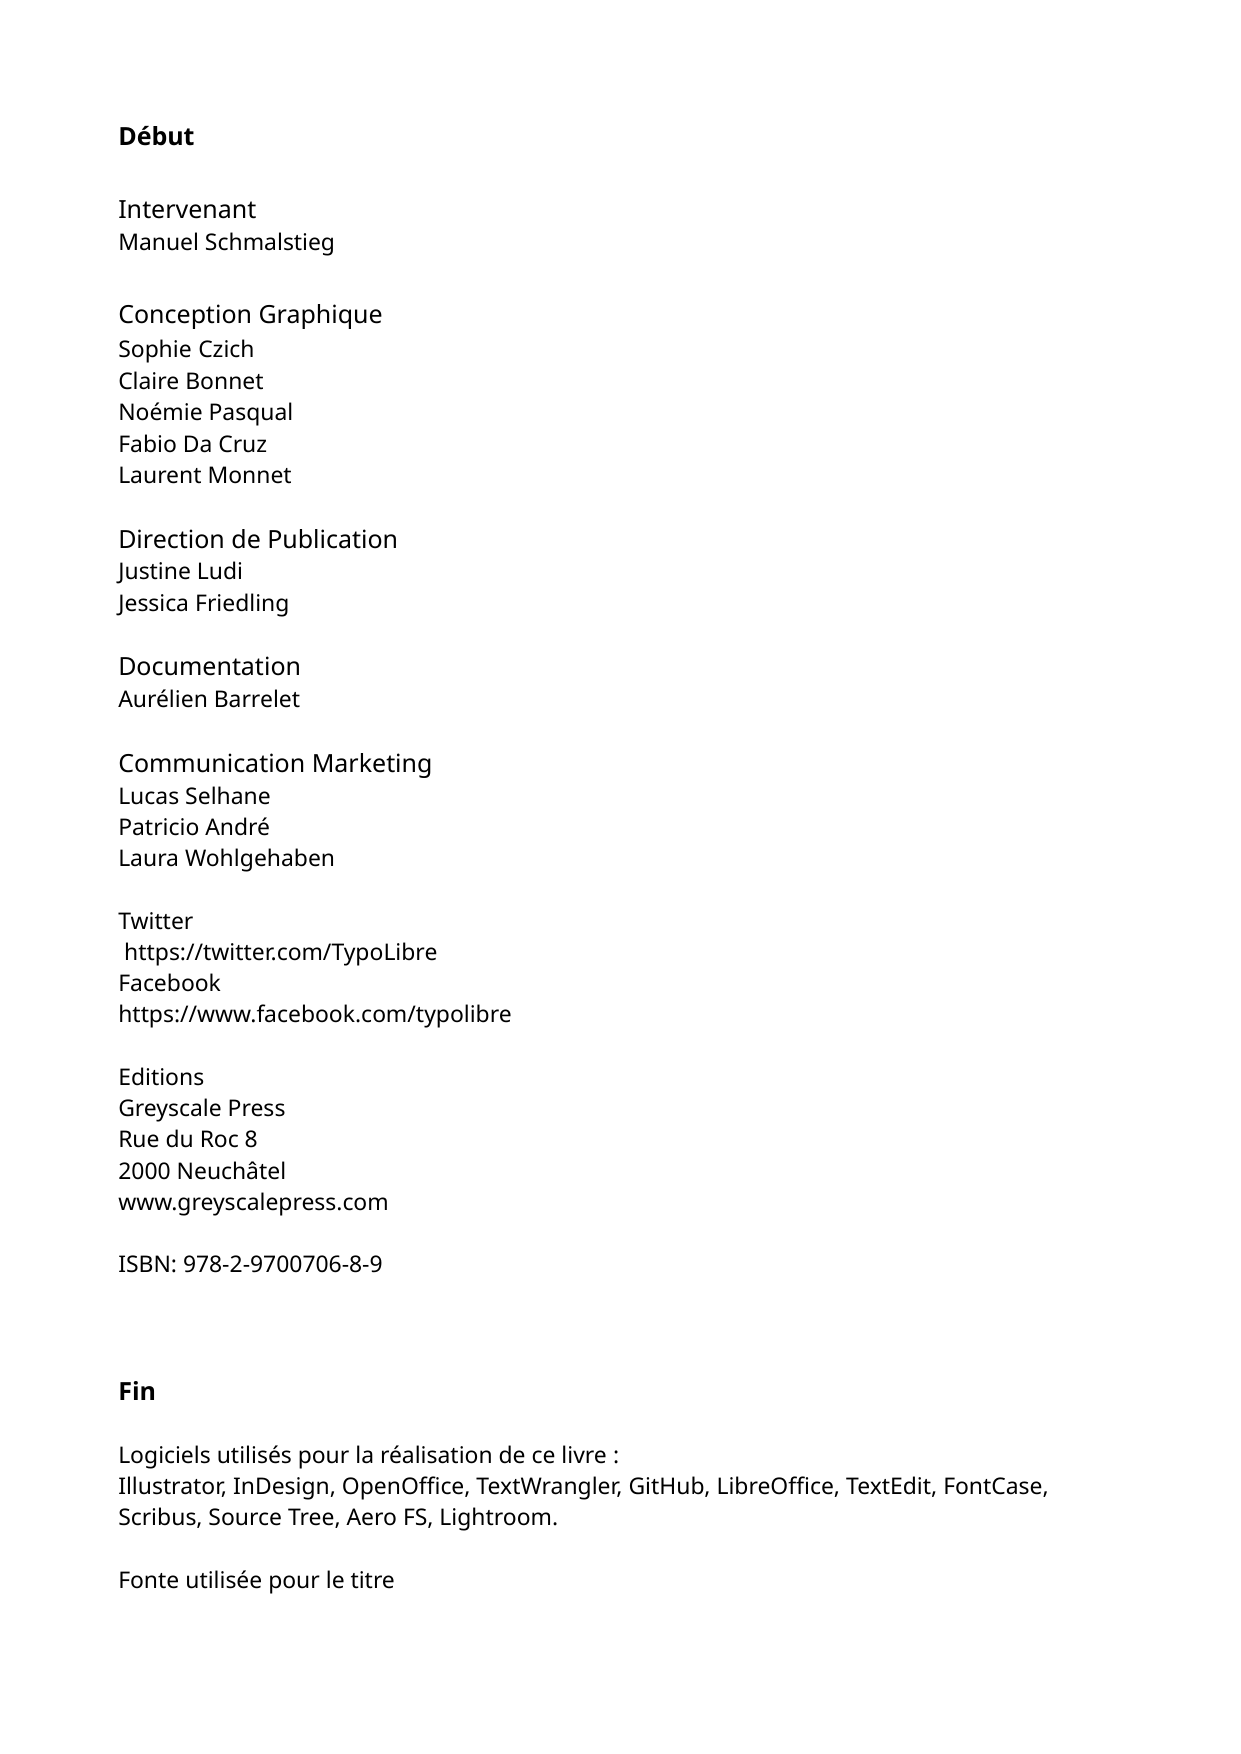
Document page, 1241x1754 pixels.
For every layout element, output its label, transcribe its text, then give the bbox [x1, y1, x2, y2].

text Fin [118, 1373, 1122, 1407]
text https://twitter.com/TypoLibre [118, 936, 1122, 967]
text Facebook [118, 967, 1122, 998]
text Rue du Roc 8 [118, 1123, 1122, 1155]
text Justine Ludi [118, 555, 1122, 587]
text Sophie Czich [118, 331, 1122, 365]
text Jessica Friedling [118, 587, 1122, 618]
text Lucas Selhane [118, 780, 1122, 811]
text Greyscale Press [118, 1092, 1122, 1123]
text Editions [118, 1061, 1122, 1092]
text Laurent Monnet [118, 459, 1122, 490]
text www.greyscalepress.com [118, 1186, 1122, 1217]
text Fabio Da Cruz [118, 427, 1122, 459]
text Laura Wohlgehaben [118, 842, 1122, 873]
text Manuel Schmalstieg [118, 226, 1122, 257]
text Logiciels utilisés pour la réalisation de ce livre : [118, 1439, 1122, 1470]
text Communication Marketing [118, 746, 1122, 780]
text Conception Graphique [118, 297, 1122, 331]
text Illustrator, InDesign, OpenOffice, TextWrangler, GitHub, LibreOffice, TextEdit, FontCase, Scribus, Source Tree, Aero FS, Lightroom. [118, 1470, 1122, 1532]
text https://www.facebook.com/typolibre [118, 998, 1122, 1030]
text Fonte utilisée pour le titre [118, 1564, 1122, 1595]
text Aurélien Barrelet [118, 683, 1122, 714]
text Direction de Publication [118, 521, 1122, 555]
text Noémie Pasqual [118, 396, 1122, 427]
text Documentation [118, 649, 1122, 683]
text Twitter [118, 905, 1122, 936]
text ISBN: 978-2-9700706-8-9 [118, 1248, 1122, 1280]
text 2000 Neuchâtel [118, 1155, 1122, 1186]
text Claire Bonnet [118, 365, 1122, 396]
text Patricio André [118, 811, 1122, 842]
text Début [118, 118, 1122, 152]
text Intervenant [118, 192, 1122, 226]
